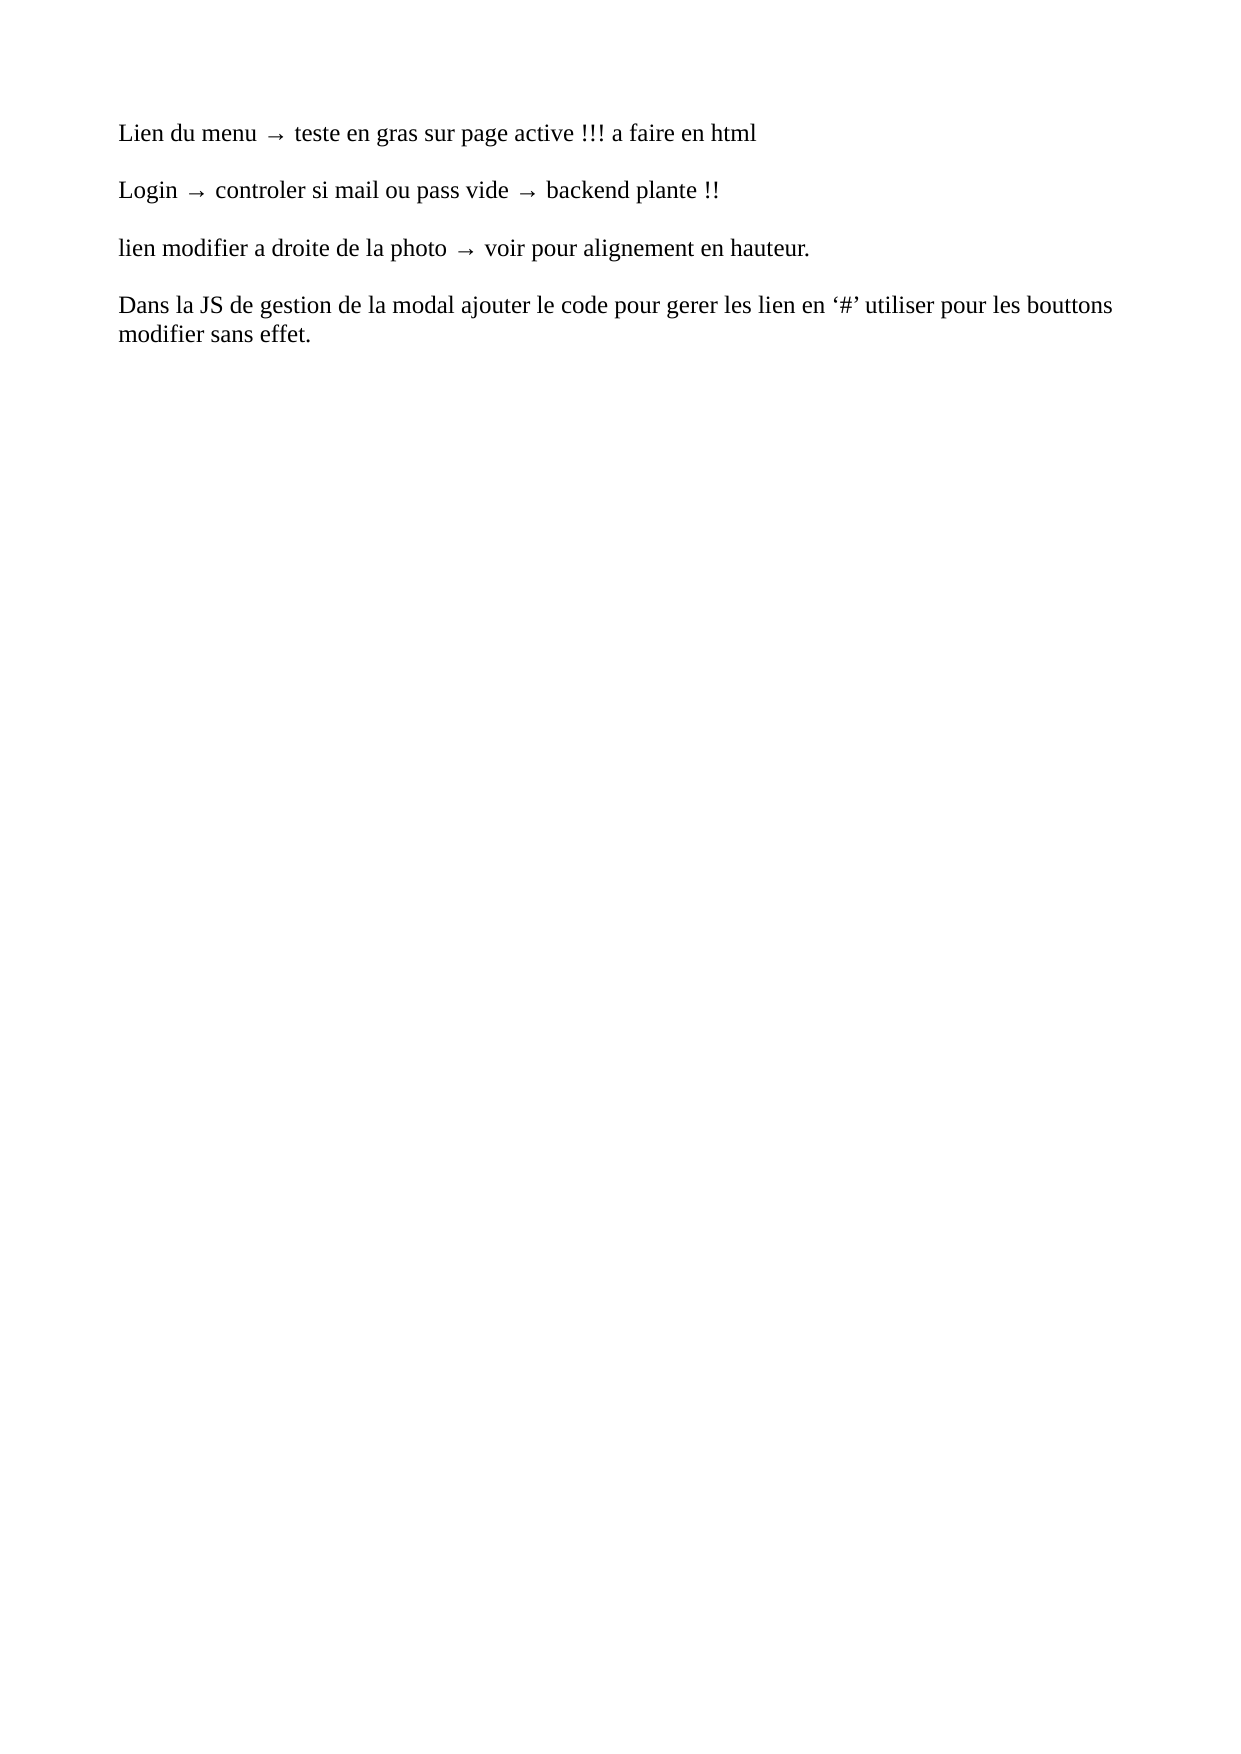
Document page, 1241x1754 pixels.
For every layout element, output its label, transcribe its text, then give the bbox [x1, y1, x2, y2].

text lien modifier a droite de la photo → voir pour alignement en hauteur. [118, 233, 1122, 262]
text Lien du menu → teste en gras sur page active !!! a faire en html [118, 118, 1122, 147]
text Login → controler si mail ou pass vide → backend plante !! [118, 176, 1122, 204]
text Dans la JS de gestion de la modal ajouter le code pour gerer les lien en ‘#’ utiliser pour les bouttons modifier sans effet. [118, 291, 1122, 348]
